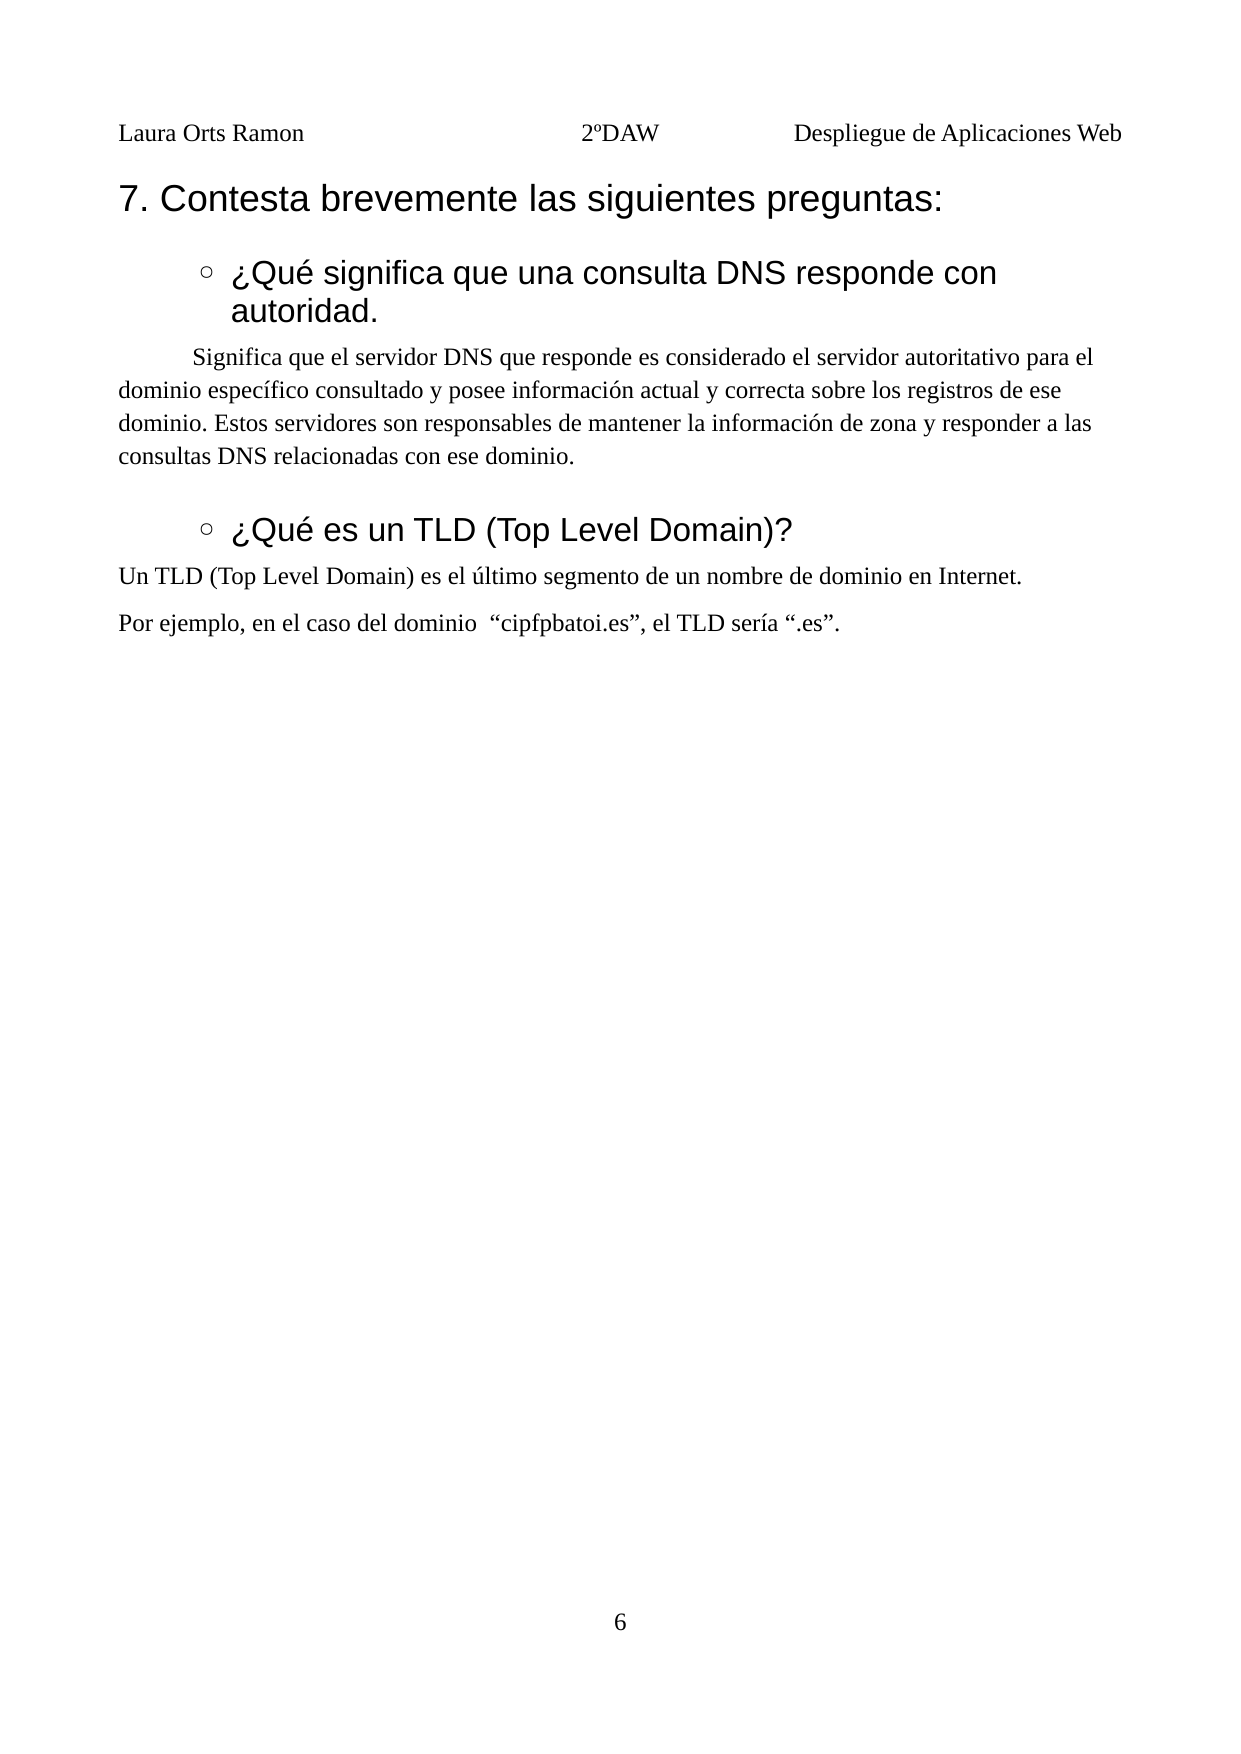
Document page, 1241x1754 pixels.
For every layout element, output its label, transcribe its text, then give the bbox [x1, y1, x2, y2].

text Por ejemplo, en el caso del dominio “cipfpbatoi.es”, el TLD sería “.es”. [118, 608, 1122, 637]
subtitle 7. Contesta brevemente las siguientes preguntas: [118, 176, 1122, 219]
text Significa que el servidor DNS que responde es considerado el servidor autoritativo para el dominio específico consultado y posee información actual y correcta sobre los registros de ese dominio. Estos servidores son responsables de mantener la información de zona y responder a las consultas DNS relacionadas con ese dominio. [118, 342, 1122, 470]
subtitle ¿Qué significa que una consulta DNS responde con autoridad. [193, 253, 1122, 330]
subtitle ¿Qué es un TLD (Top Level Domain)? [193, 510, 1122, 548]
text Un TLD (Top Level Domain) es el último segmento de un nombre de dominio en Internet. [118, 561, 1122, 589]
